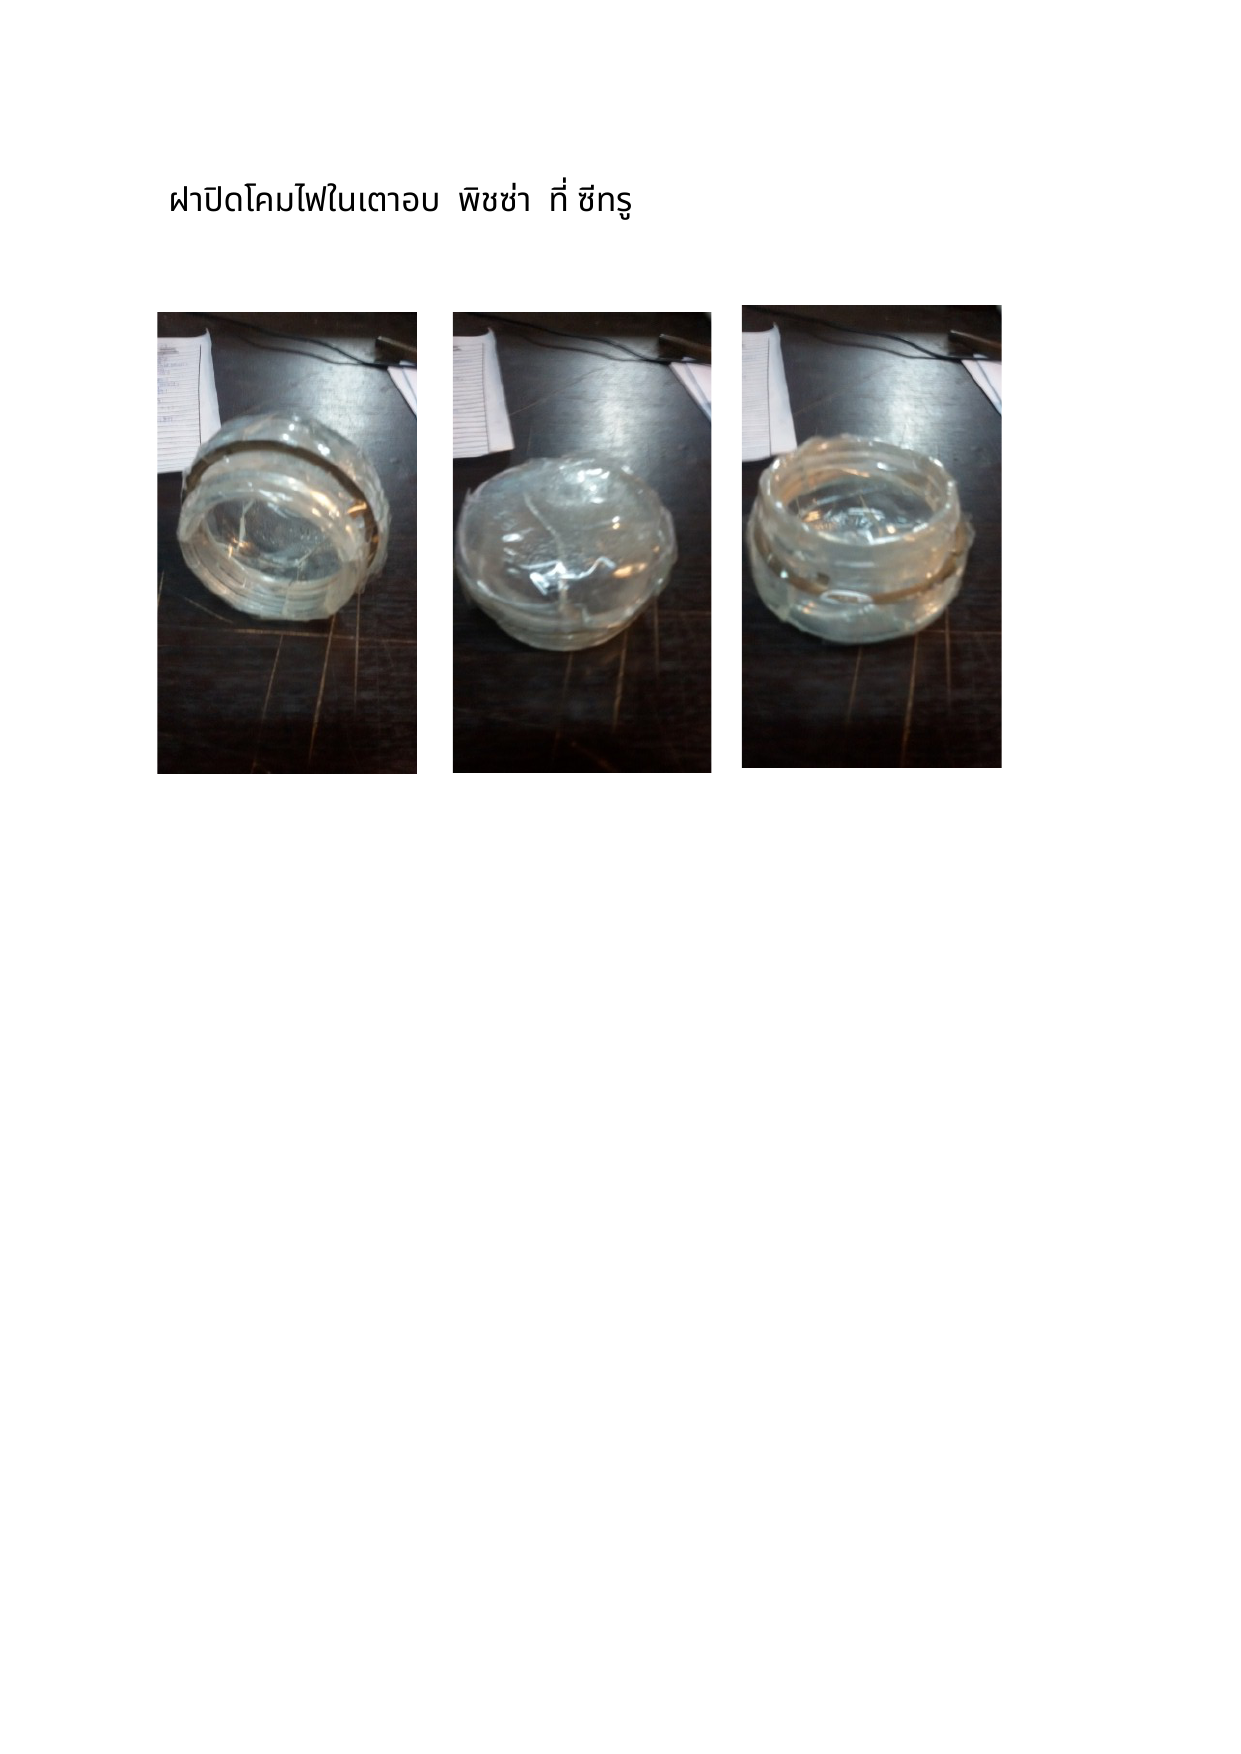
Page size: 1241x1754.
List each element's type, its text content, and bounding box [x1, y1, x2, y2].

picture [157, 312, 417, 774]
text ฝาปิดโคมไฟในเตาอบ พิชซ่า ที่ ซีทรู [118, 176, 1122, 226]
picture [741, 305, 1002, 768]
picture [452, 312, 712, 773]
